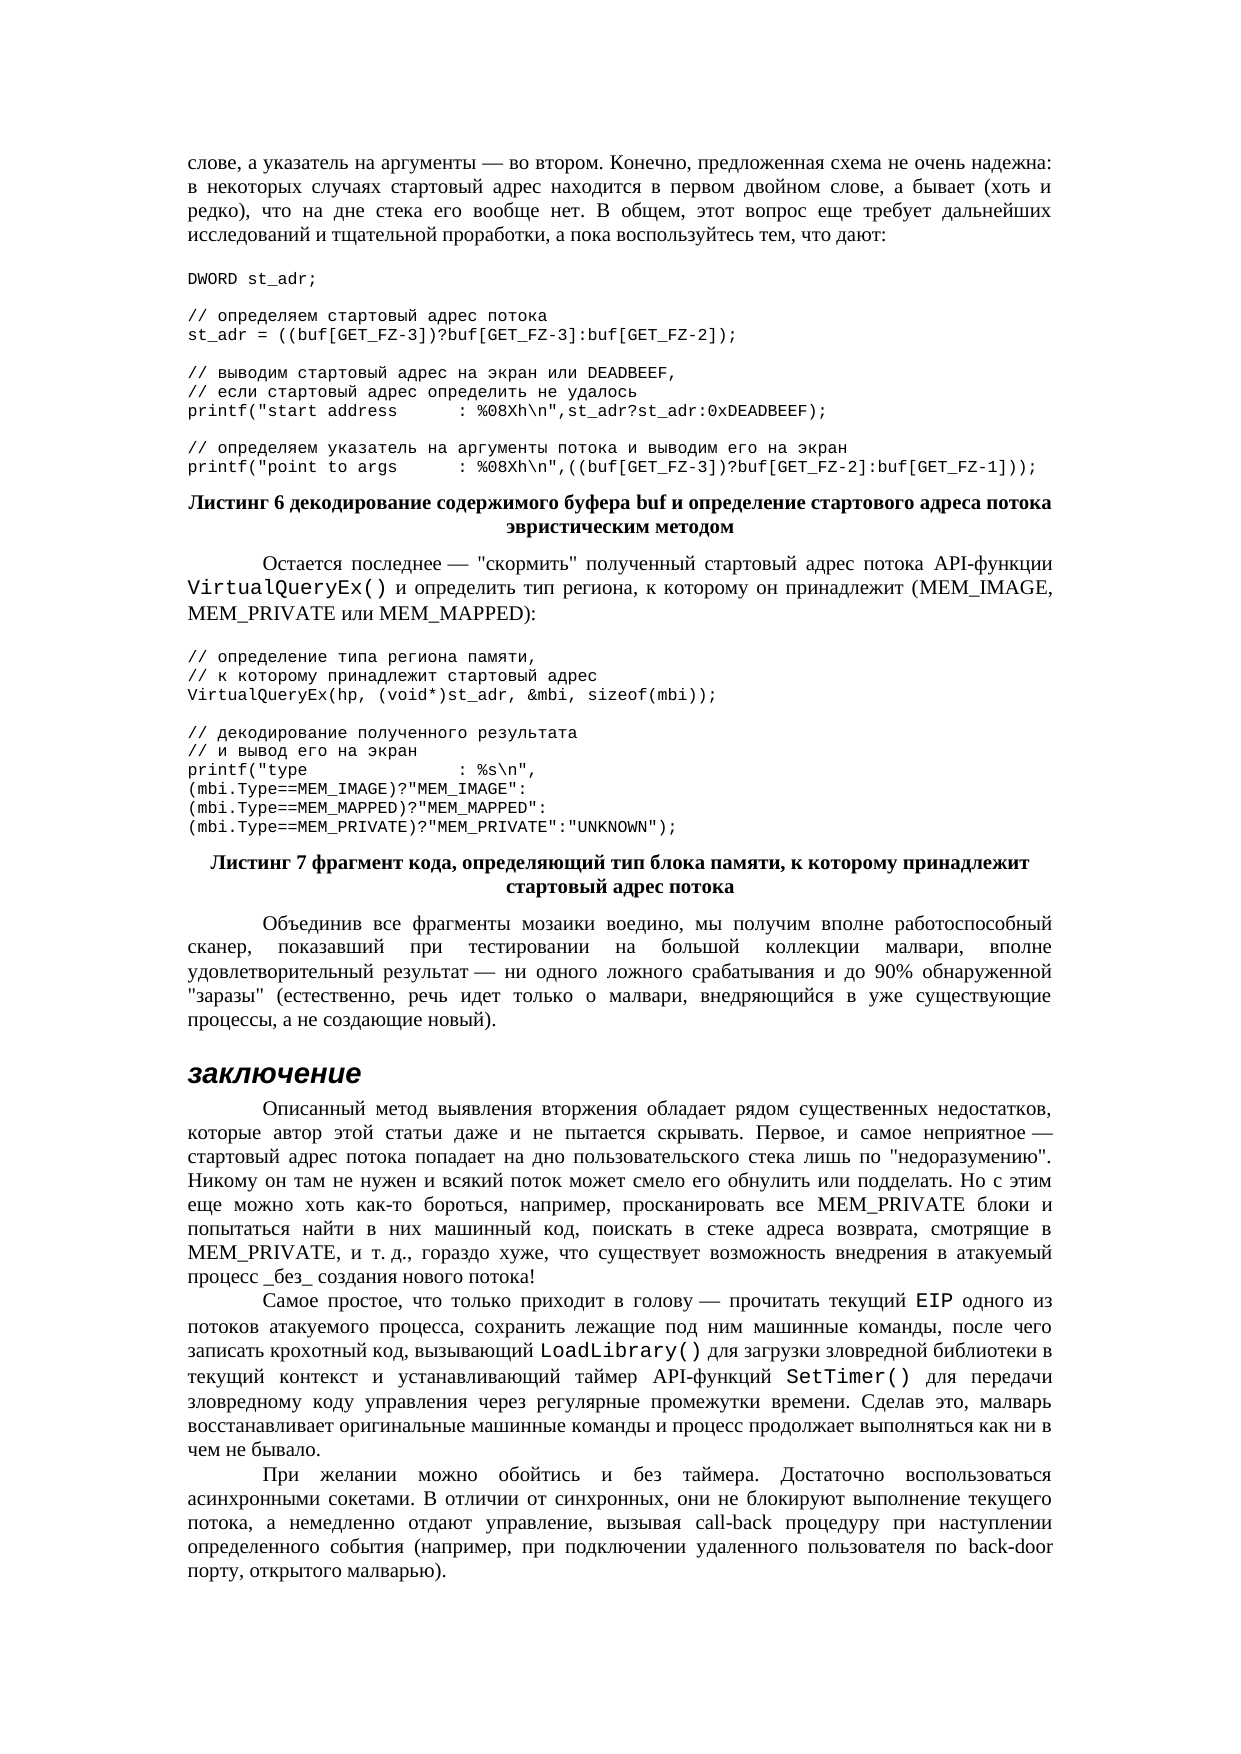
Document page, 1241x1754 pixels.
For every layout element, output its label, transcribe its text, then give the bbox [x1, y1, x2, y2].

text // к которому принадлежит стартовый адрес [187, 668, 1053, 686]
text слове, а указатель на аргументы — во втором. Конечно, предложенная схема не очень надежна: в некоторых случаях стартовый адрес находится в первом двойном слове, а бывает (хоть и редко), что на дне стека его вообще нет. В общем, этот вопрос еще требует дальнейших исследований и тщательной проработки, а пока воспользуйтесь тем, что дают: [187, 150, 1053, 246]
text VirtualQueryEx(hp, (void*)st_adr, &mbi, sizeof(mbi)); [187, 686, 1053, 705]
text Объединив все фрагменты мозаики воедино, мы получим вполне работоспособный сканер, показавший при тестировании на большой коллекции малвари, вполне удовлетворительный результат — ни одного ложного срабатывания и до 90% обнаруженной "заразы" (естественно, речь идет только о малвари, внедряющийся в уже существующие процессы, а не создающие новый). [187, 910, 1053, 1031]
text // определение типа региона памяти, [187, 649, 1053, 668]
text (mbi.Type==MEM_PRIVATE)?"MEM_PRIVATE":"UNKNOWN"); [187, 818, 1053, 837]
text // определяем стартовый адрес потока [187, 308, 1053, 327]
text (mbi.Type==MEM_MAPPED)?"MEM_MAPPED": [187, 799, 1053, 818]
text DWORD st_adr; [187, 270, 1053, 289]
text // декодирование полученного результата [187, 724, 1053, 743]
text Листинг 6 декодирование содержимого буфера buf и определение стартового адреса потока эвристическим методом [187, 490, 1053, 538]
text Остается последнее — "скормить" полученный стартовый адрес потока API-функции VirtualQueryEx() и определить тип региона, к которому он принадлежит (MEM_IMAGE, MEM_PRIVATE или MEM_MAPPED): [187, 551, 1053, 625]
text printf("type : %s\n", [187, 762, 1053, 781]
text Листинг 7 фрагмент кода, определяющий тип блока памяти, к которому принадлежит стартовый адрес потока [187, 850, 1053, 898]
text (mbi.Type==MEM_IMAGE)?"MEM_IMAGE": [187, 781, 1053, 799]
text Самое простое, что только приходит в голову — прочитать текущий EIP одного из потоков атакуемого процесса, сохранить лежащие под ним машинные команды, после чего записать крохотный код, вызывающий LoadLibrary() для загрузки зловредной библиотеки в текущий контекст и устанавливающий таймер API-функций SetTimer() для передачи зловредному коду управления через регулярные промежутки времени. Сделав это, малварь восстанавливает оригинальные машинные команды и процесс продолжает выполняться как ни в чем не бывало. [187, 1288, 1053, 1461]
text printf("point to args : %08Xh\n",((buf[GET_FZ-3])?buf[GET_FZ-2]:buf[GET_FZ-1])); [187, 459, 1053, 478]
text // определяем указатель на аргументы потока и выводим его на экран [187, 440, 1053, 459]
text st_adr = ((buf[GET_FZ-3])?buf[GET_FZ-3]:buf[GET_FZ-2]); [187, 327, 1053, 346]
text При желании можно обойтись и без таймера. Достаточно воспользоваться асинхронными сокетами. В отличии от синхронных, они не блокируют выполнение текущего потока, а немедленно отдают управление, вызывая call-back процедуру при наступлении определенного события (например, при подключении удаленного пользователя по back-door порту, открытого малварью). [187, 1461, 1053, 1582]
text // если стартовый адрес определить не удалось [187, 383, 1053, 402]
subtitle заключение [187, 1056, 1053, 1089]
text // и вывод его на экран [187, 743, 1053, 762]
text Описанный метод выявления вторжения обладает рядом существенных недостатков, которые автор этой статьи даже и не пытается скрывать. Первое, и самое неприятное — стартовый адрес потока попадает на дно пользовательского стека лишь по "недоразумению". Никому он там не нужен и всякий поток может смело его обнулить или подделать. Но с этим еще можно хоть как-то бороться, например, просканировать все MEM_PRIVATE блоки и попытаться найти в них машинный код, поискать в стеке адреса возврата, смотрящие в MEM_PRIVATE, и т. д., гораздо хуже, что существует возможность внедрения в атакуемый процесс _без_ создания нового потока! [187, 1096, 1053, 1288]
text // выводим стартовый адрес на экран или DEADBEEF, [187, 364, 1053, 383]
text printf("start address : %08Xh\n",st_adr?st_adr:0xDEADBEEF); [187, 402, 1053, 421]
